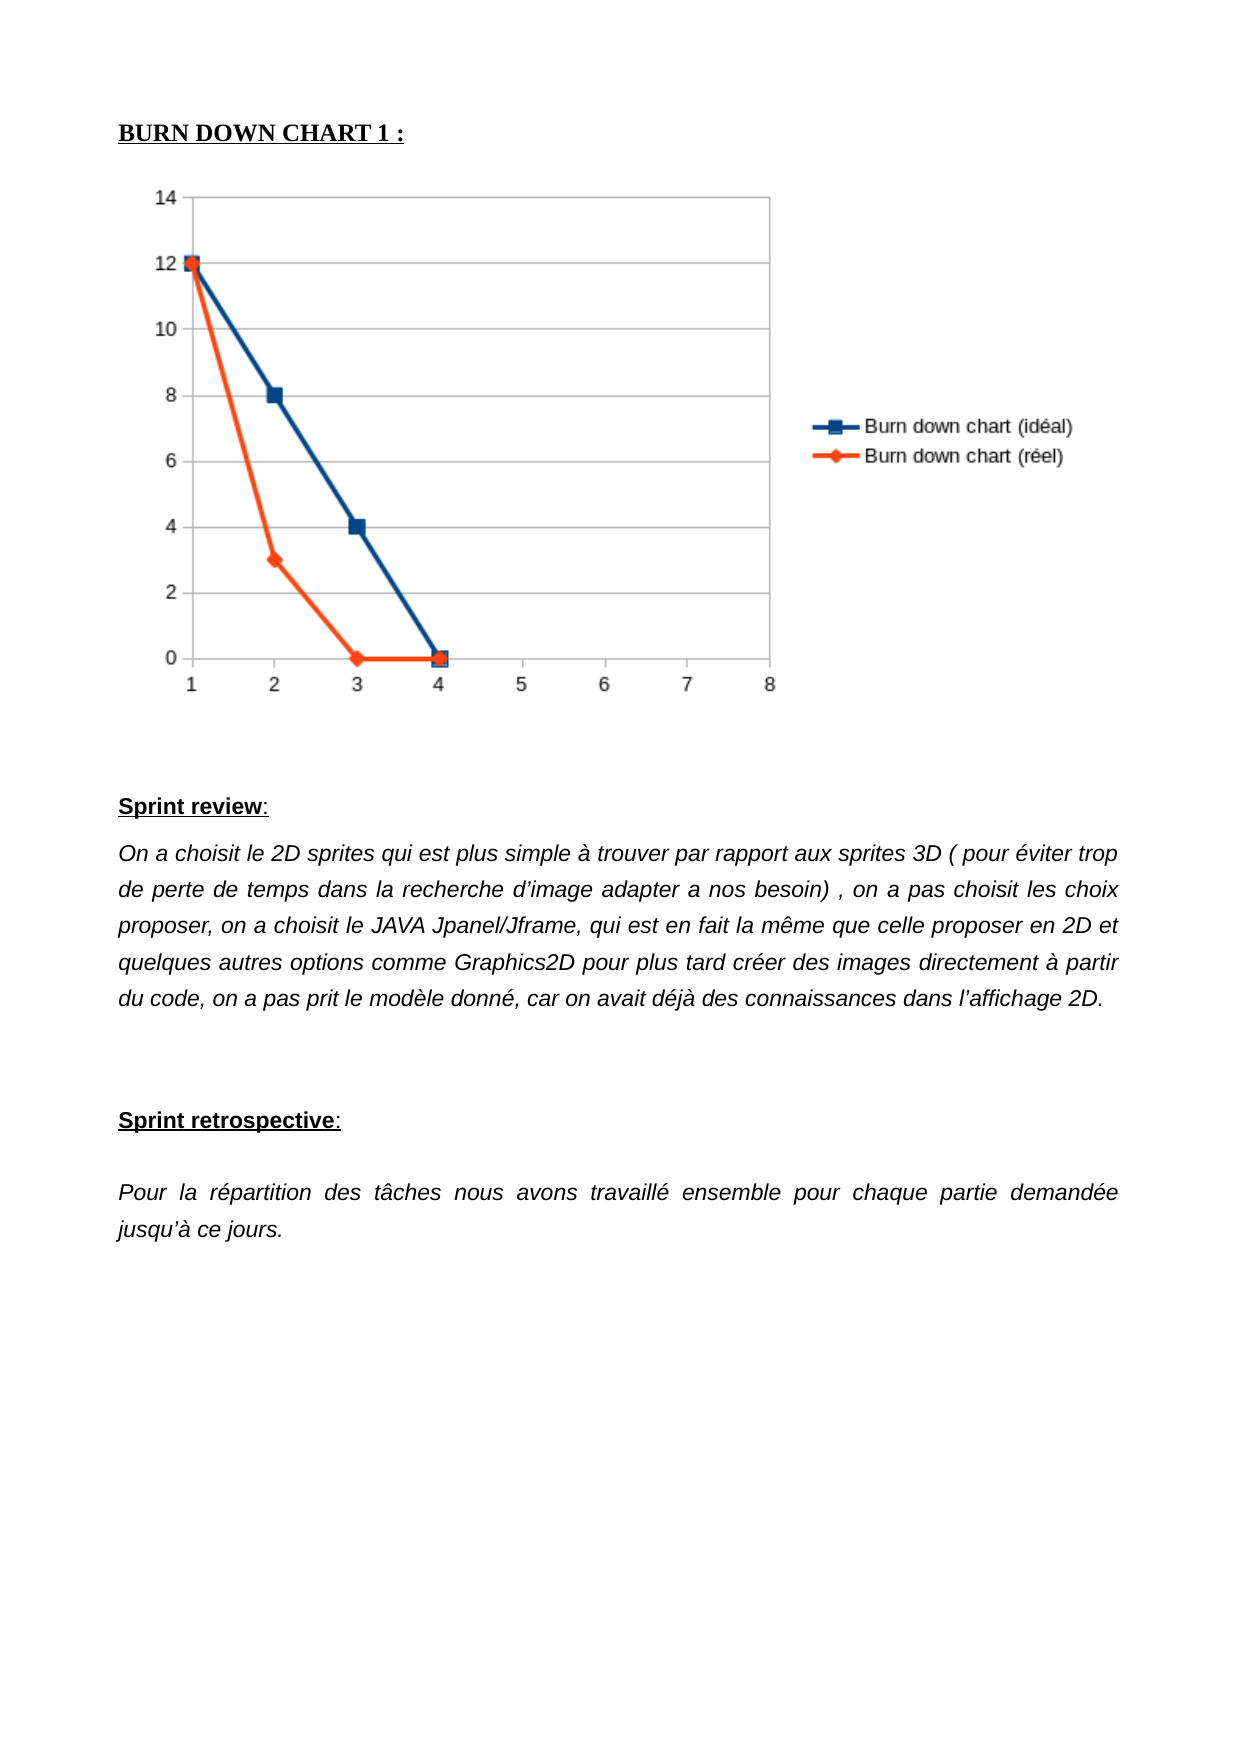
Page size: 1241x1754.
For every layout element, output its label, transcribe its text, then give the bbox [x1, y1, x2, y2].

text Pour la répartition des tâches nous avons travaillé ensemble pour chaque partie demandée jusqu’à ce jours. [118, 1179, 1122, 1242]
text Sprint retrospective: [118, 1107, 1122, 1133]
picture [147, 175, 1093, 707]
text BURN DOWN CHART 1 : [118, 118, 1122, 147]
text On a choisit le 2D sprites qui est plus simple à trouver par rapport aux sprites 3D ( pour éviter trop de perte de temps dans la recherche d’image adapter a nos besoin) , on a pas choisit les choix proposer, on a choisit le JAVA Jpanel/Jframe, qui est en fait la même que celle proposer en 2D et quelques autres options comme Graphics2D pour plus tard créer des images directement à partir du code, on a pas prit le modèle donné, car on avait déjà des connaissances dans l’affichage 2D. [118, 839, 1122, 1011]
text Sprint review: [118, 793, 1122, 820]
